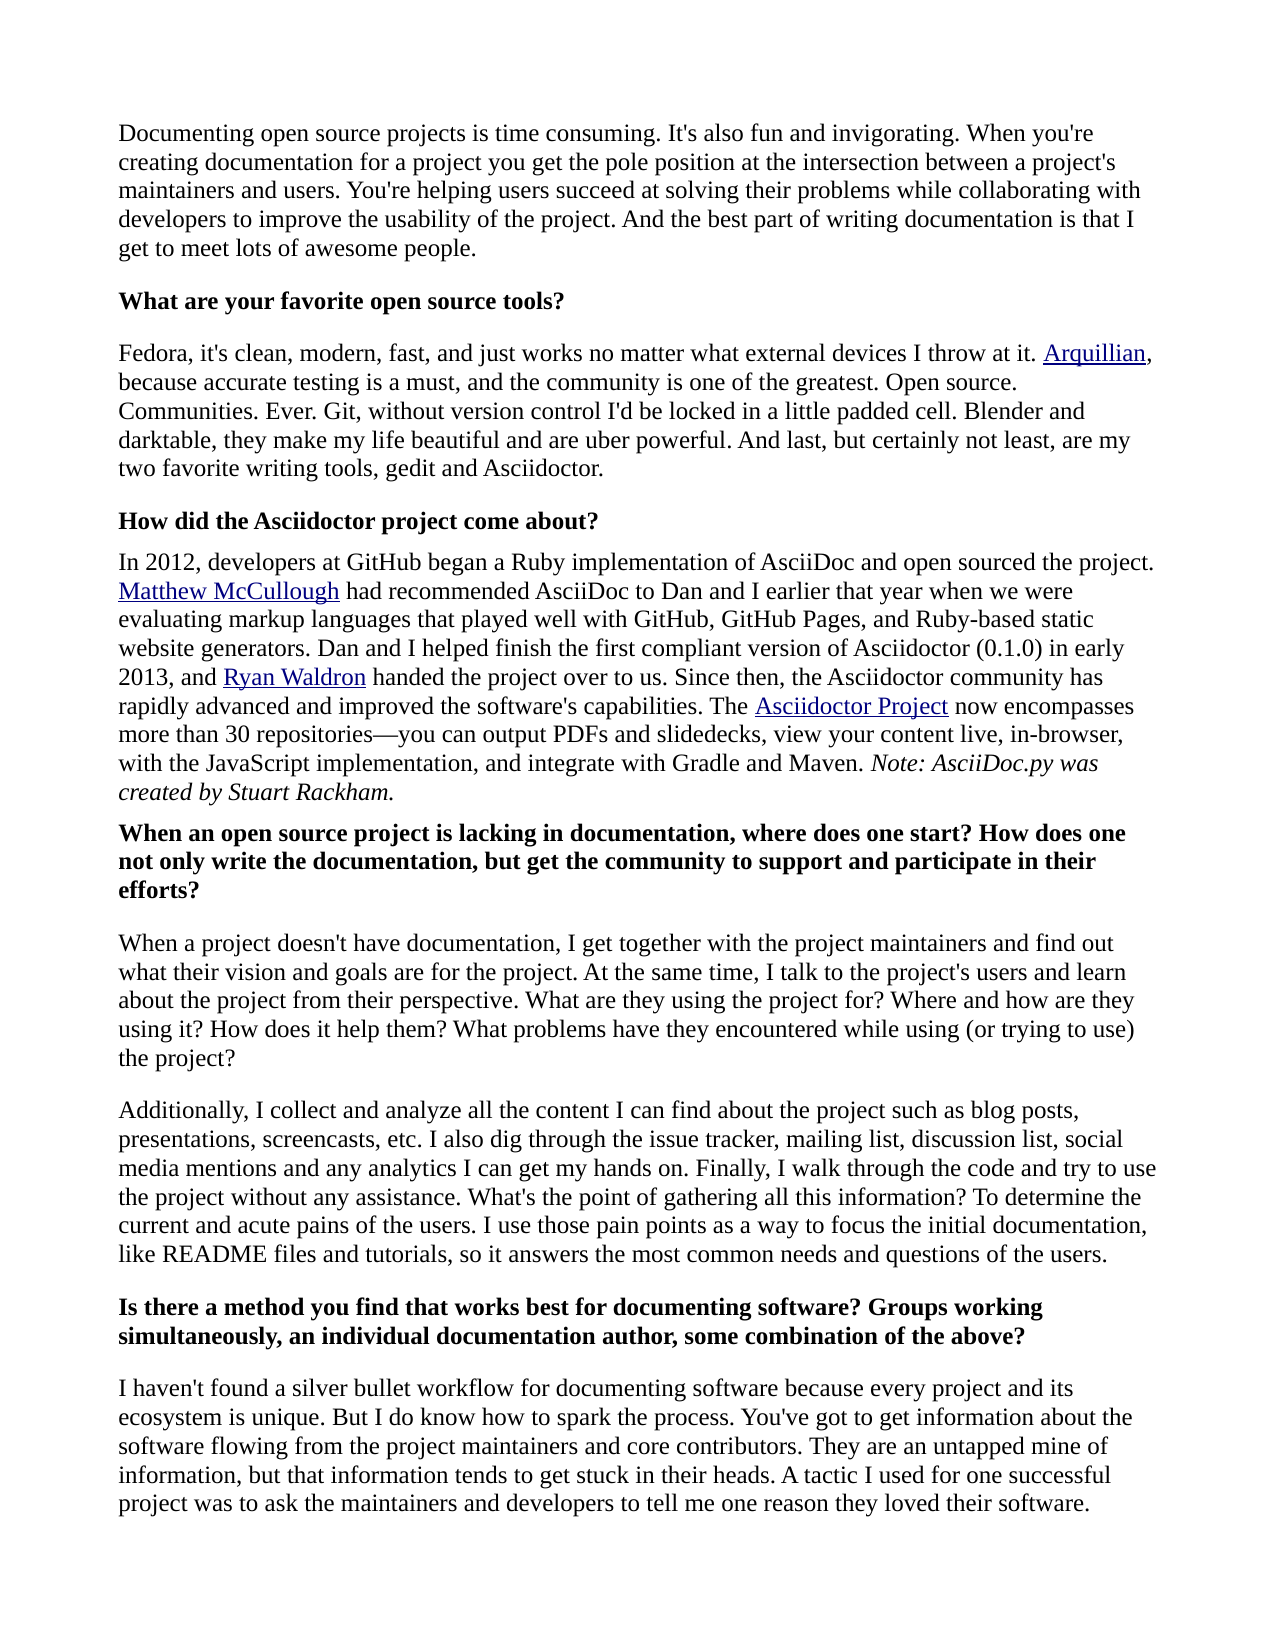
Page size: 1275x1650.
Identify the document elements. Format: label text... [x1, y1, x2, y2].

text When an open source project is lacking in documentation, where does one start? How does one not only write the documentation, but get the community to support and participate in their efforts? [118, 818, 1157, 904]
text How did the Asciidoctor project come about? [118, 506, 1157, 535]
text I haven't found a silver bullet workflow for documenting software because every project and its ecosystem is unique. But I do know how to spark the process. You've got to get information about the software flowing from the project maintainers and core contributors. They are an untapped mine of information, but that information tends to get stuck in their heads. A tactic I used for one successful project was to ask the maintainers and developers to tell me one reason they loved their software. [118, 1373, 1157, 1517]
text What are your favorite open source tools? [118, 286, 1157, 314]
text In 2012, developers at GitHub began a Ruby implementation of AsciiDoc and open sourced the project. Matthew McCullough had recommended AsciiDoc to Dan and I earlier that year when we were evaluating markup languages that played well with GitHub, GitHub Pages, and Ruby-based static website generators. Dan and I helped finish the first compliant version of Asciidoctor (0.1.0) in early 2013, and Ryan Waldron handed the project over to us. Since then, the Asciidoctor community has rapidly advanced and improved the software's capabilities. The Asciidoctor Project now encompasses more than 30 repositories—you can output PDFs and slidedecks, view your content live, in-browser, with the JavaScript implementation, and integrate with Gradle and Maven. Note: AsciiDoc.py was created by Stuart Rackham. [118, 547, 1157, 806]
text When a project doesn't have documentation, I get together with the project maintainers and find out what their vision and goals are for the project. At the same time, I talk to the project's users and learn about the project from their perspective. What are they using the project for? Where and how are they using it? How does it help them? What problems have they encountered while using (or trying to use) the project? [118, 928, 1157, 1072]
text Fedora, it's clean, modern, fast, and just works no matter what external devices I throw at it. Arquillian, because accurate testing is a must, and the community is one of the greatest. Open source. Communities. Ever. Git, without version control I'd be locked in a little padded cell. Blender and darktable, they make my life beautiful and are uber powerful. And last, but certainly not least, are my two favorite writing tools, gedit and Asciidoctor. [118, 338, 1157, 482]
text Is there a method you find that works best for documenting software? Groups working simultaneously, an individual documentation author, some combination of the above? [118, 1292, 1157, 1349]
text Additionally, I collect and analyze all the content I can find about the project such as blog posts, presentations, screencasts, etc. I also dig through the issue tracker, mailing list, discussion list, social media mentions and any analytics I can get my hands on. Finally, I walk through the code and try to use the project without any assistance. What's the point of gathering all this information? To determine the current and acute pains of the users. I use those pain points as a way to focus the initial documentation, like README files and tutorials, so it answers the most common needs and questions of the users. [118, 1096, 1157, 1268]
text Documenting open source projects is time consuming. It's also fun and invigorating. When you're creating documentation for a project you get the pole position at the intersection between a project's maintainers and users. You're helping users succeed at solving their problems while collaborating with developers to improve the usability of the project. And the best part of writing documentation is that I get to meet lots of awesome people. [118, 118, 1157, 262]
